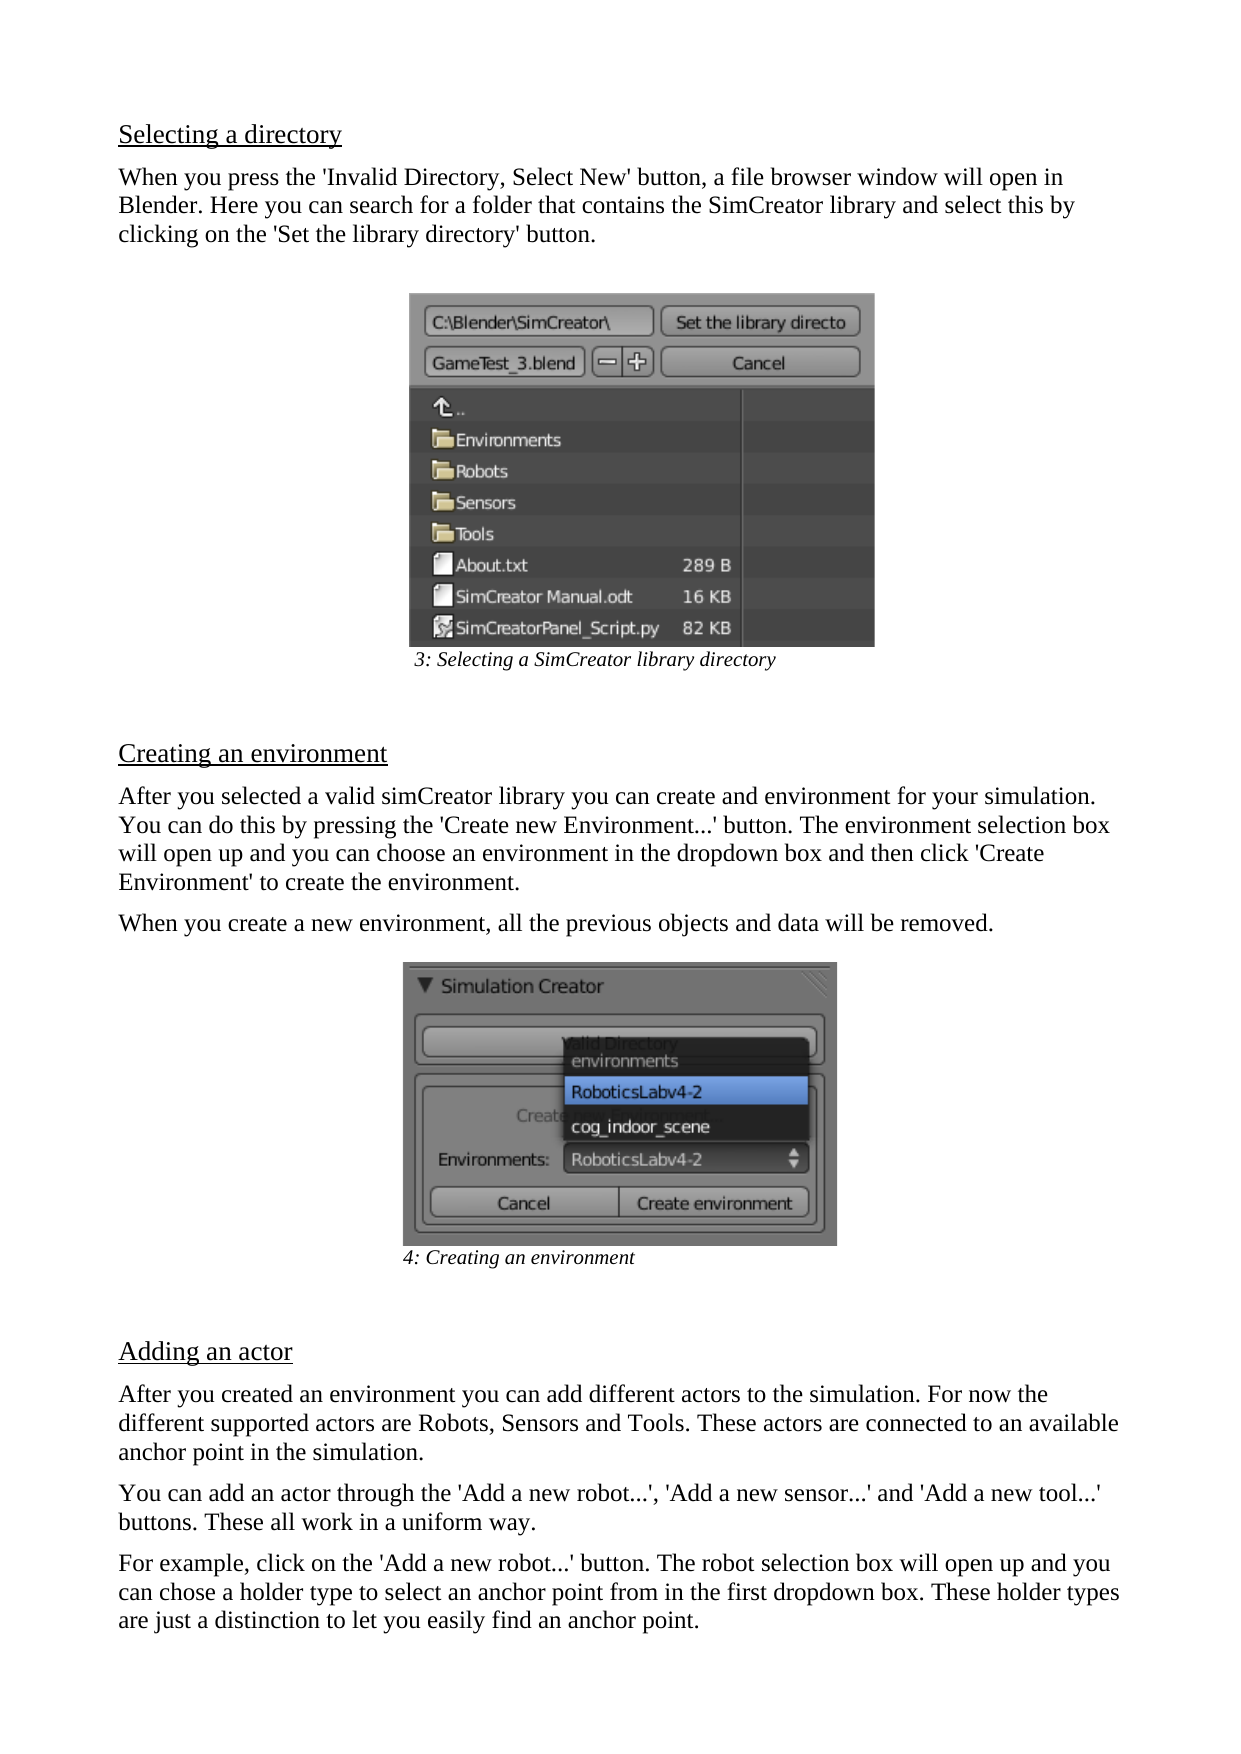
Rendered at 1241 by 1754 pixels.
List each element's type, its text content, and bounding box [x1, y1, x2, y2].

text 3: Selecting a SimCreator library directory [409, 647, 875, 671]
picture [402, 962, 838, 1246]
text When you press the 'Invalid Directory, Select New' button, a file browser window will open in Blender. Here you can search for a folder that contains the SimCreator library and select this by clicking on the 'Set the library directory' button. [118, 162, 1122, 248]
picture [409, 293, 875, 647]
text After you selected a valid simCreator library you can create and environment for your simulation. You can do this by pressing the 'Create new Environment...' button. The environment selection box will open up and you can choose an environment in the dropdown box and then click 'Create Environment' to create the environment. [118, 781, 1122, 896]
subtitle Selecting a directory [118, 118, 1122, 149]
text 4: Creating an environment [403, 1246, 837, 1269]
text After you created an environment you can add different actors to the simulation. For now the different supported actors are Robots, Sensors and Tools. These actors are connected to an available anchor point in the simulation. [118, 1379, 1122, 1465]
subtitle Adding an actor [118, 1336, 1122, 1367]
text You can add an actor through the 'Add a new robot...', 'Add a new sensor...' and 'Add a new tool...' buttons. These all work in a uniform way. [118, 1478, 1122, 1535]
subtitle Creating an environment [118, 737, 1122, 768]
text When you create a new environment, all the previous objects and data will be removed. [118, 908, 1122, 937]
text For example, click on the 'Add a new robot...' button. The robot selection box will open up and you can chose a holder type to select an anchor point from in the first dropdown box. These holder types are just a distinction to let you easily find an anchor point. [118, 1548, 1122, 1634]
